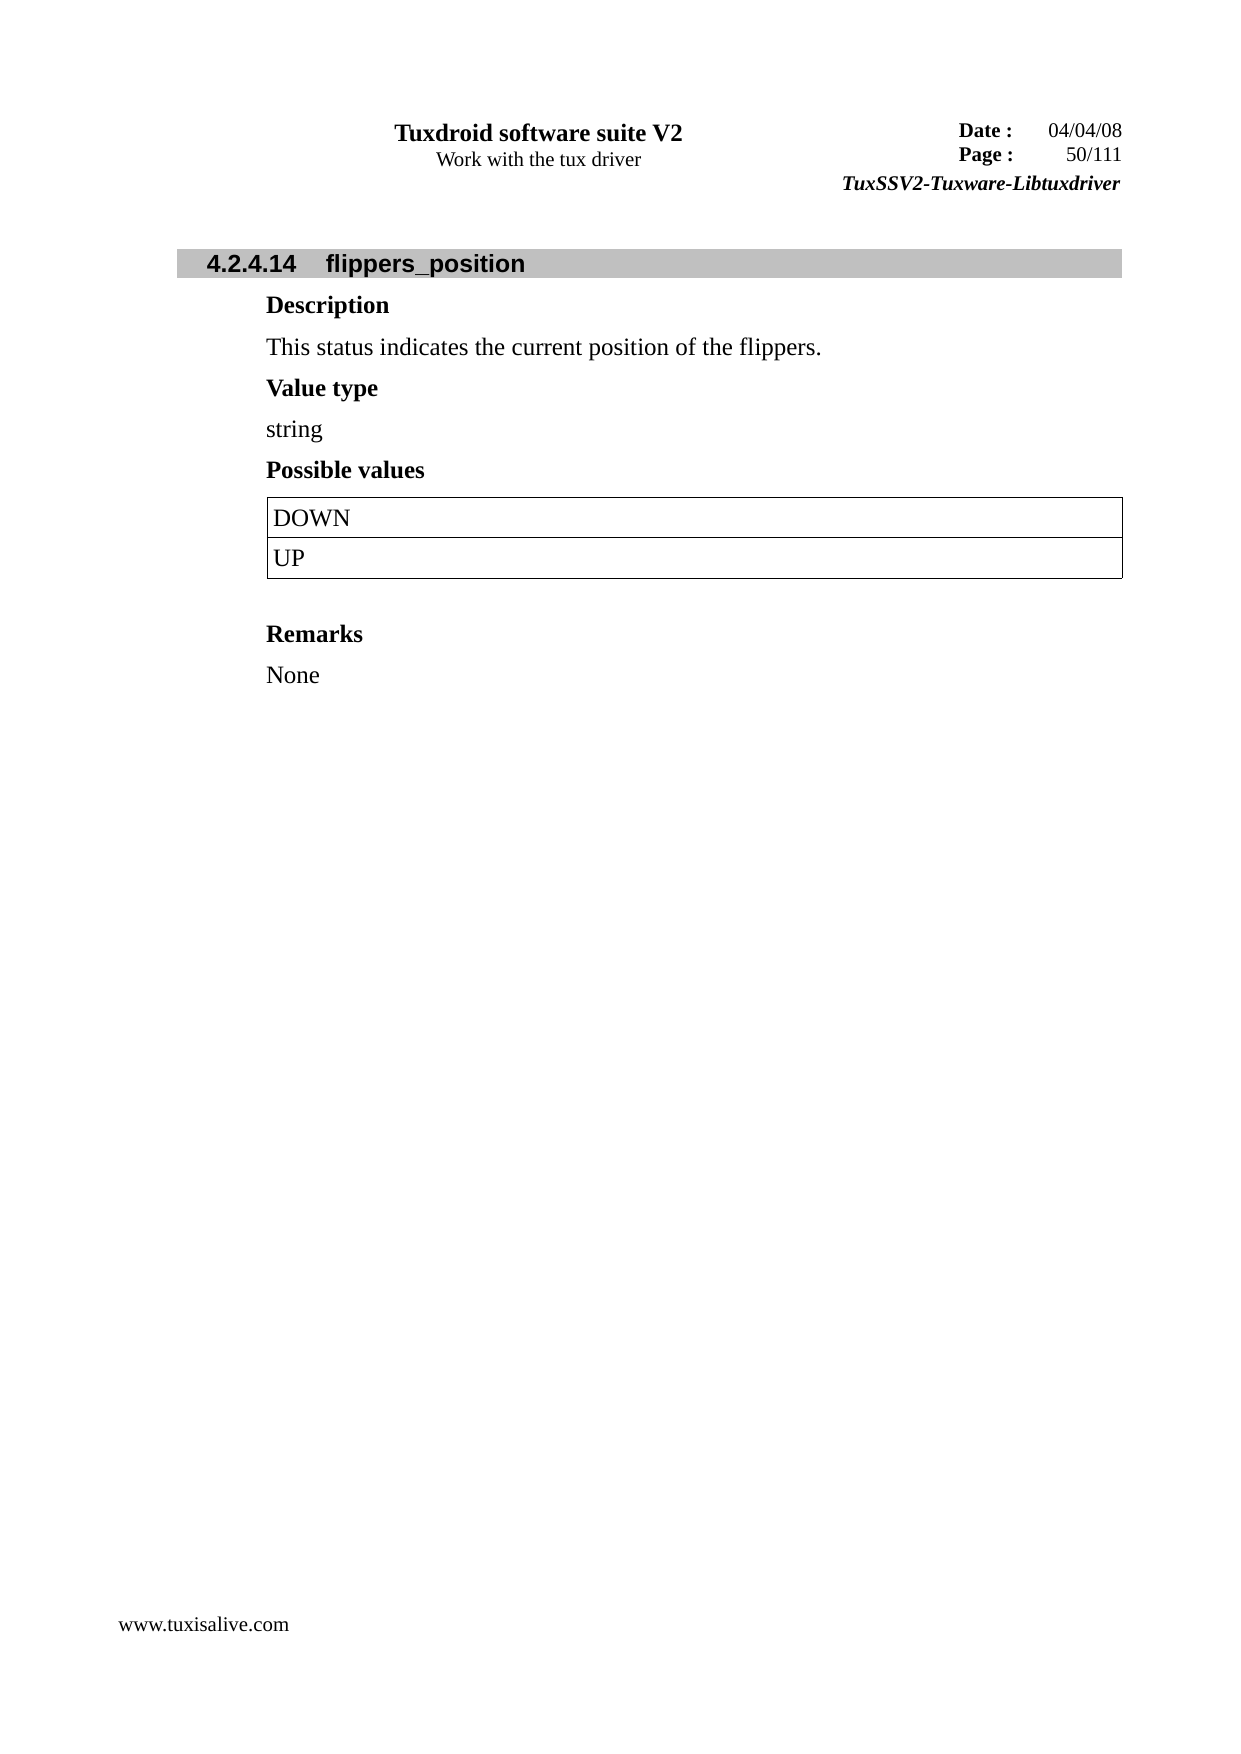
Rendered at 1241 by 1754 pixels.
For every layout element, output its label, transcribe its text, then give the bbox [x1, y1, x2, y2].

text This status indicates the current position of the flippers. [266, 332, 1122, 361]
text string [266, 414, 1122, 443]
subtitle flippers_position [177, 249, 1122, 278]
text None [266, 660, 1122, 689]
text Description [266, 291, 1122, 319]
text Remarks [266, 619, 1122, 647]
table_header DOWN [268, 498, 1122, 537]
text Value type [266, 373, 1122, 402]
table_cell UP [268, 538, 1122, 577]
text Possible values [266, 456, 1122, 484]
